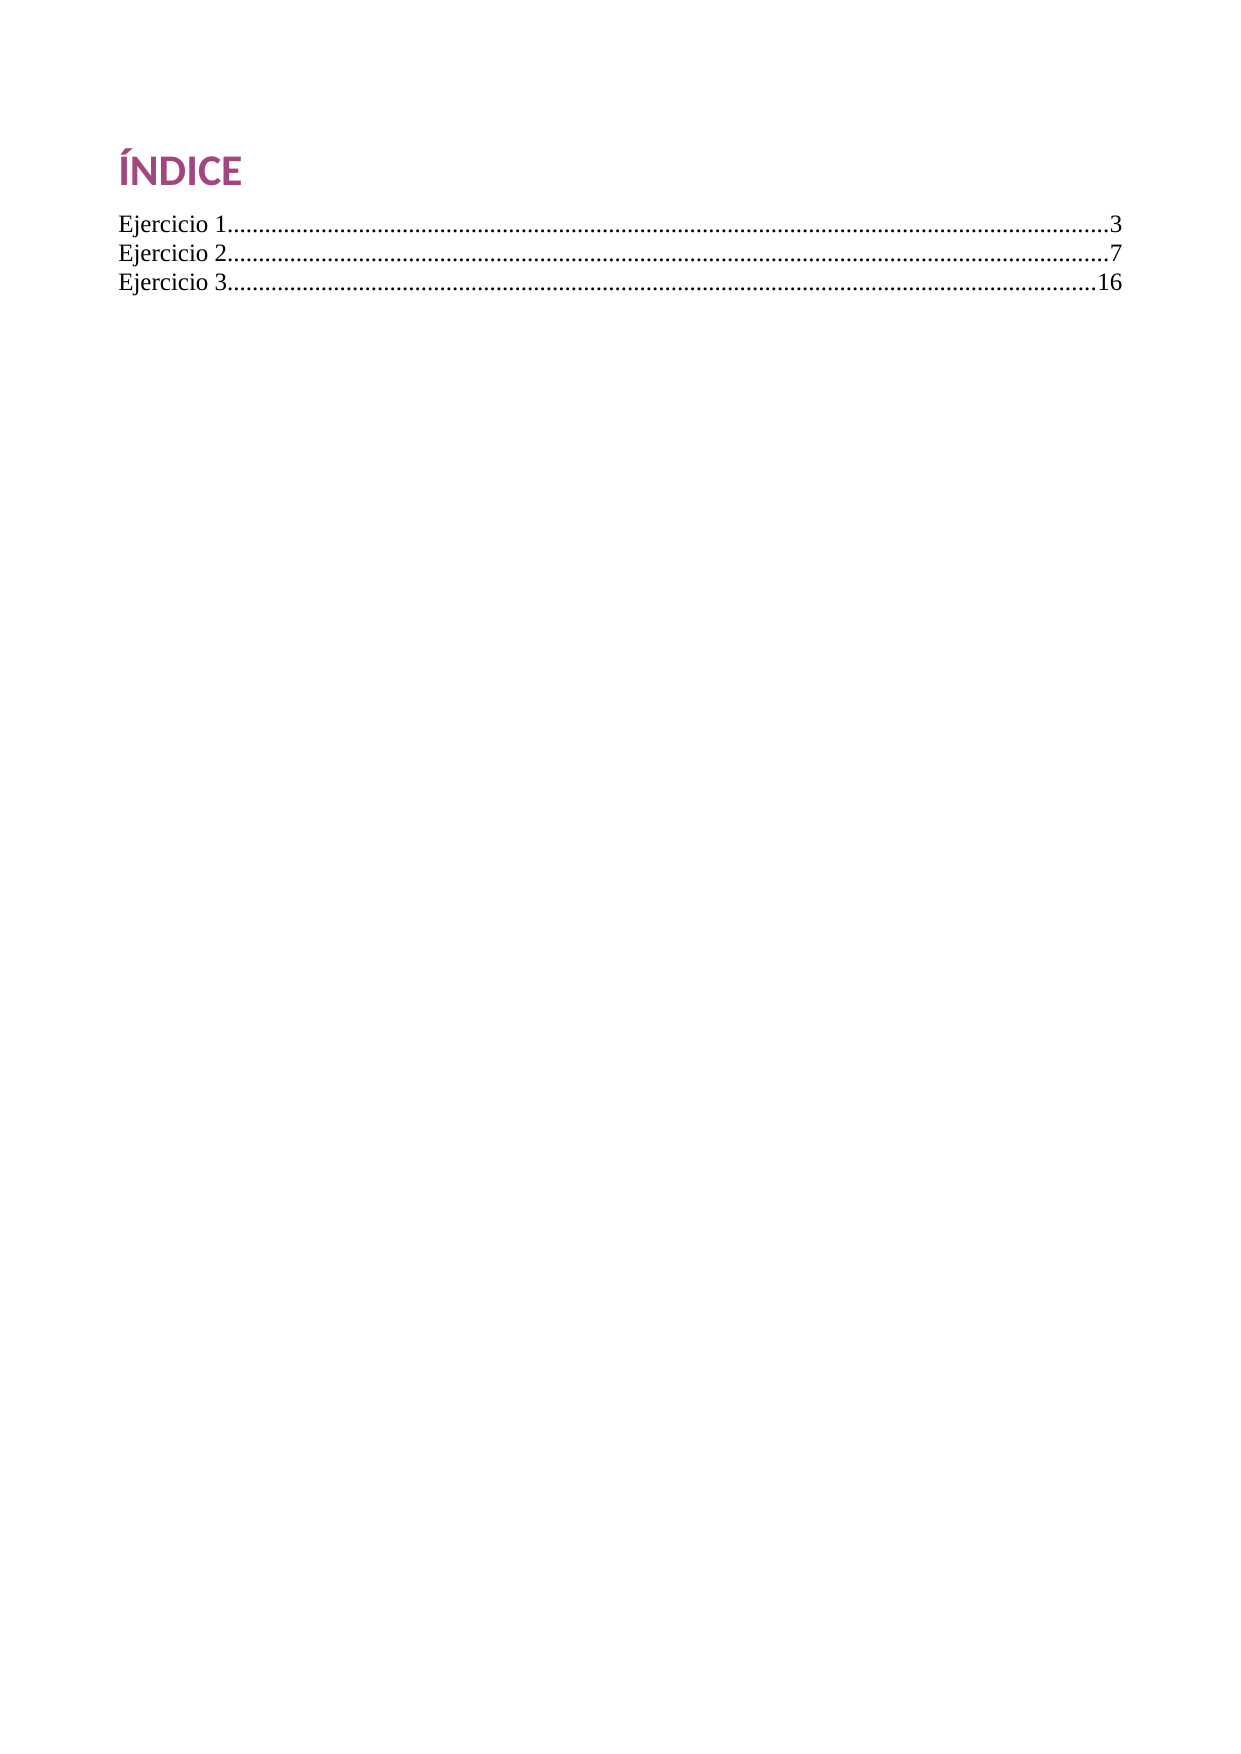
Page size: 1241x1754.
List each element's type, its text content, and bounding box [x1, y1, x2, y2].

text Ejercicio 3 16 [118, 267, 1122, 295]
subtitle ÍNDICE [242, 143, 1122, 197]
text Ejercicio 1 3 [118, 209, 1122, 238]
text Ejercicio 2 7 [118, 238, 1122, 267]
